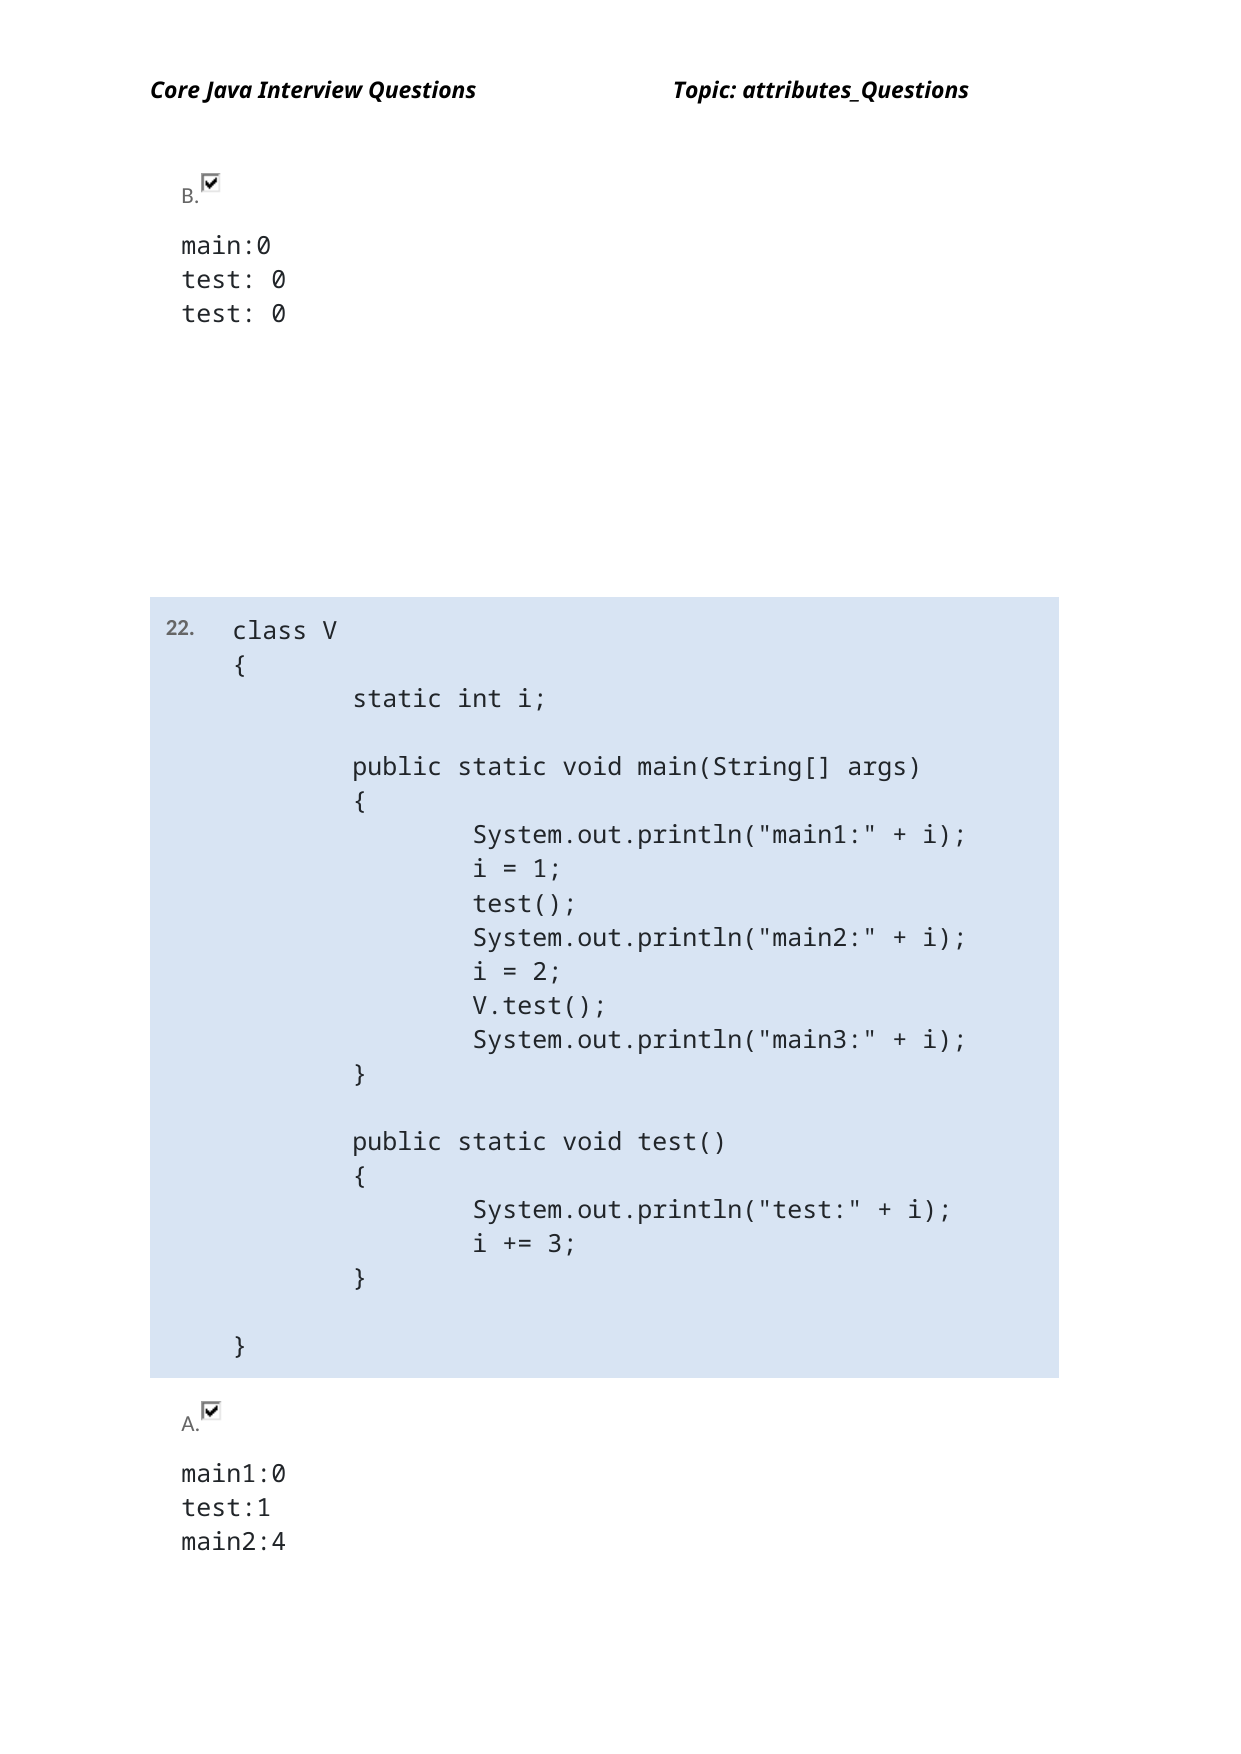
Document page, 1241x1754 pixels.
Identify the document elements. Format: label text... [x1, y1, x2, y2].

table_cell [1059, 597, 1090, 1378]
table_cell [150, 150, 1090, 597]
table_header [181, 432, 442, 581]
table_cell class V { static int i; public static void main(String[] args) { System.out.println("main1:" + i); i = 1; test(); System.out.println("main2:" + i); i = 2; V.test(); System.out.println("main3:" + i); } public static void test() { System.out.println("test:" + i); i += 3; } } [216, 597, 1059, 1378]
table_header B. main:0 test: 0 test: 0 [181, 166, 291, 432]
table_header A. main1:0 test:1 main2:4 [181, 1393, 291, 1558]
table_cell 22. [150, 597, 216, 1378]
table_cell [150, 1378, 1090, 1573]
